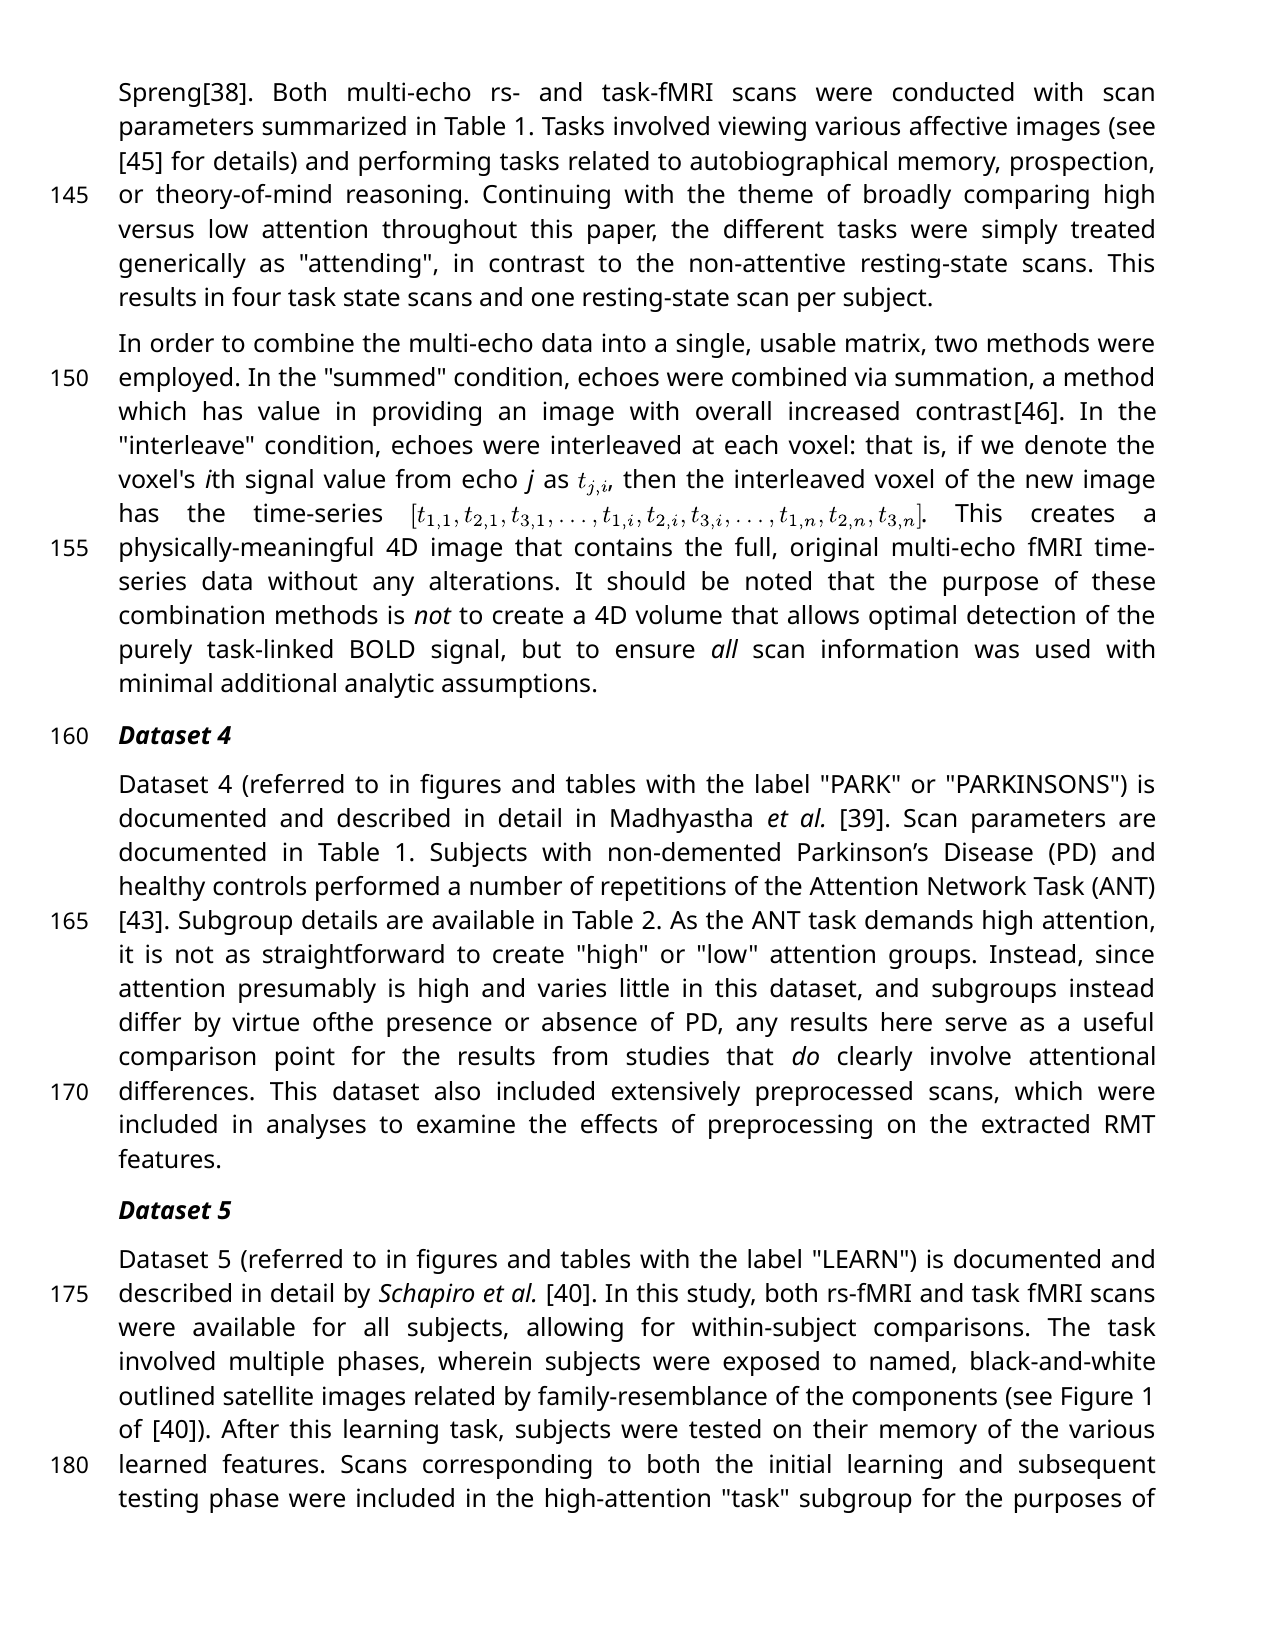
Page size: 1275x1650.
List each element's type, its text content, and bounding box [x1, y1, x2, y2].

text Spreng[38]. Both multi-echo rs- and task-fMRI scans were conducted with scan parameters summarized in Table 1. Tasks involved viewing various affective images (see [45] for details) and performing tasks related to autobiographical memory, prospection, or theory-of-mind reasoning. Continuing with the theme of broadly comparing high versus low attention throughout this paper, the different tasks were simply treated generically as "attending", in contrast to the non-attentive resting-state scans. This results in four task state scans and one resting-state scan per subject. [118, 75, 1157, 313]
text Dataset 5 (referred to in figures and tables with the label "LEARN") is documented and described in detail by Schapiro et al. [40]. In this study, both rs-fMRI and task fMRI scans were available for all subjects, allowing for within-subject comparisons. The task involved multiple phases, wherein subjects were exposed to named, black-and-white outlined satellite images related by family-resemblance of the components (see Figure 1 of [40]). After this learning task, subjects were tested on their memory of the various learned features. Scans corresponding to both the initial learning and subsequent testing phase were included in the high-attention "task" subgroup for the purposes of [118, 1242, 1157, 1514]
text Dataset 4 (referred to in figures and tables with the label "PARK" or "PARKINSONS") is documented and described in detail in Madhyastha et al. [39]. Scan parameters are documented in Table 1. Subjects with non-demented Parkinson’s Disease (PD) and healthy controls performed a number of repetitions of the Attention Network Task (ANT) [43]. Subgroup details are available in Table 2. As the ANT task demands high attention, it is not as straightforward to create "high" or "low" attention groups. Instead, since attention presumably is high and varies little in this dataset, and subgroups instead differ by virtue ofthe presence or absence of PD, any results here serve as a useful comparison point for the results from studies that do clearly involve attentional differences. This dataset also included extensively preprocessed scans, which were included in analyses to examine the effects of preprocessing on the extracted RMT features. [118, 767, 1157, 1175]
subtitle Dataset 4 [118, 718, 1157, 752]
text In order to combine the multi-echo data into a single, usable matrix, two methods were employed. In the "summed" condition, echoes were combined via summation, a method which has value in providing an image with overall increased contrast[46]. In the "interleave" condition, echoes were interleaved at each voxel: that is, if we denote the voxel's ith signal value from echo j as , then the interleaved voxel of the new image has the time-series . This creates a physically-meaningful 4D image that contains the full, original multi-echo fMRI time-series data without any alterations. It should be noted that the purpose of these combination methods is not to create a 4D volume that allows optimal detection of the purely task-linked BOLD signal, but to ensure all scan information was used with minimal additional analytic assumptions. [118, 325, 1157, 700]
subtitle Dataset 5 [118, 1193, 1157, 1227]
